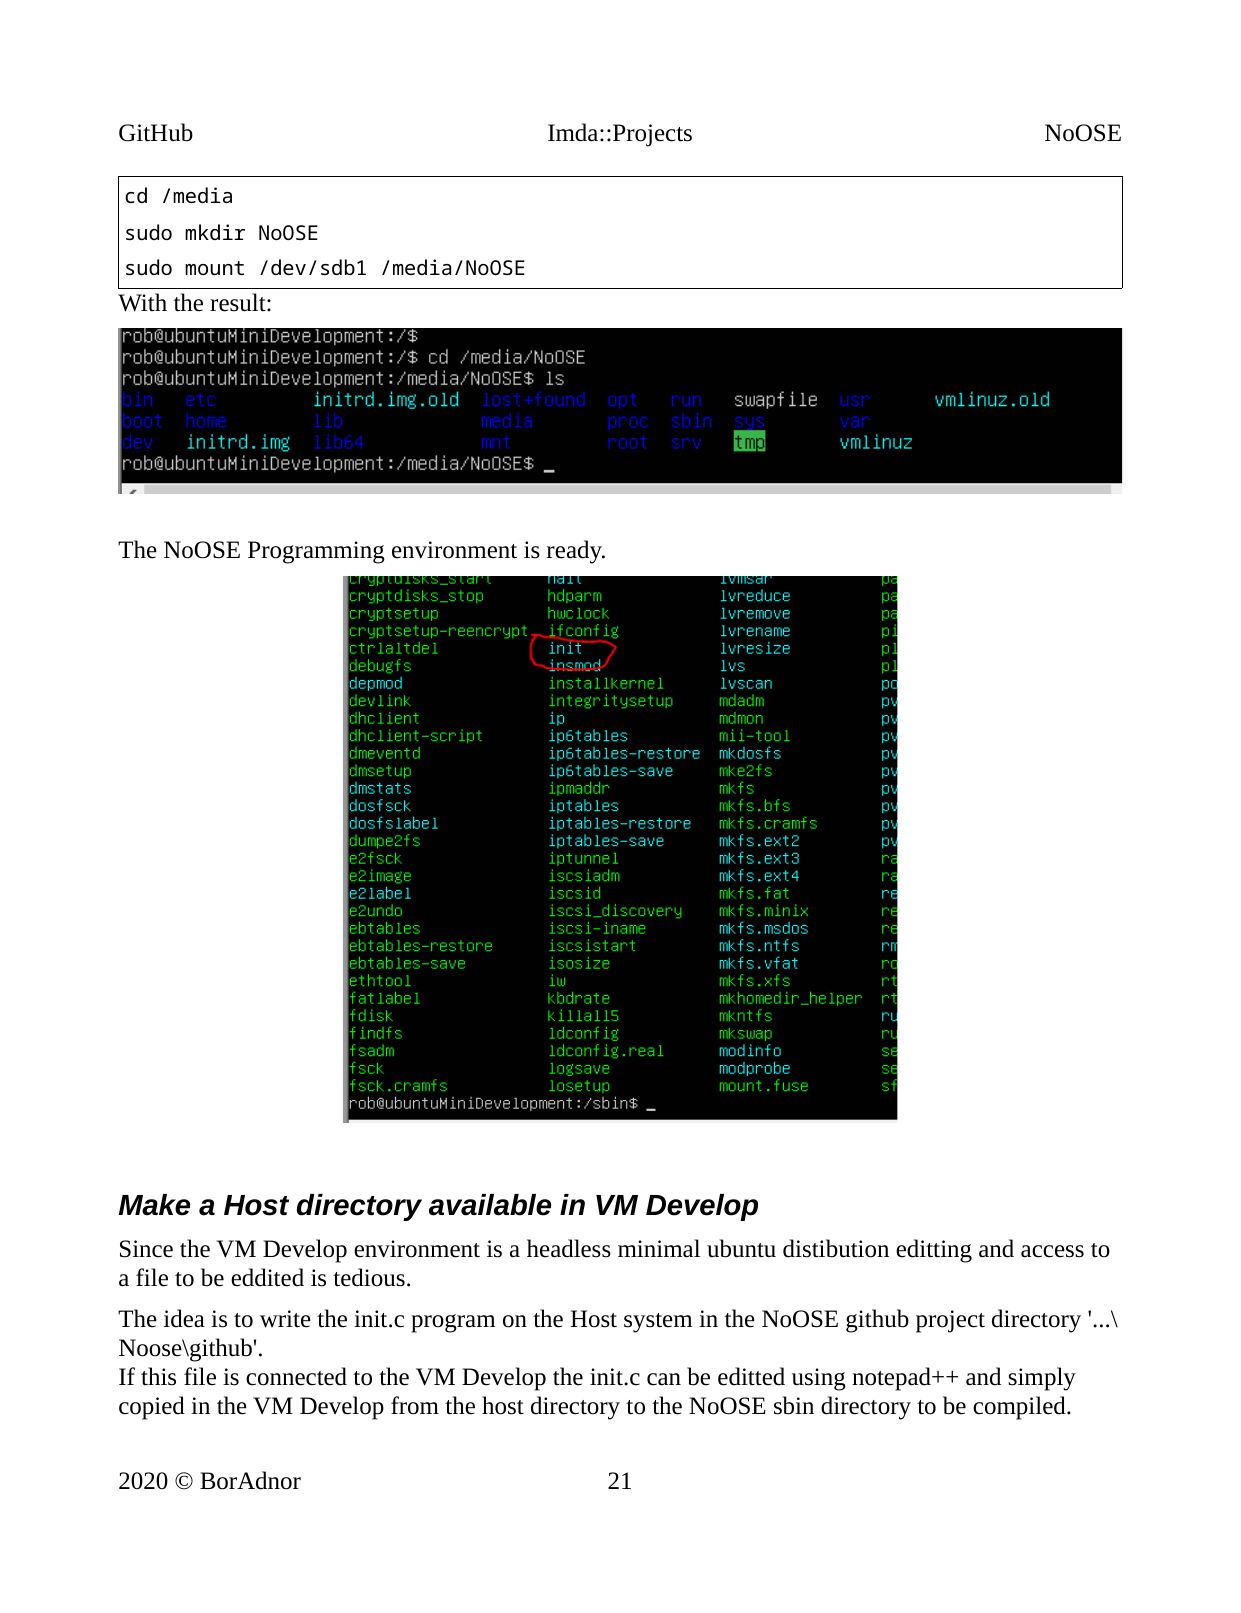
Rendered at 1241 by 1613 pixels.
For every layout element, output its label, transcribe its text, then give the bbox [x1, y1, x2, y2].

text The idea is to write the init.c program on the Host system in the NoOSE github project directory '...\Noose\github'. If this file is connected to the VM Develop the init.c can be editted using notepad++ and simply copied in the VM Develop from the host directory to the NoOSE sbin directory to be compiled. [118, 1304, 1122, 1419]
text Since the VM Develop environment is a headless minimal ubuntu distibution editting and access to a file to be eddited is tedious. [118, 1234, 1122, 1292]
picture [118, 328, 1123, 494]
subtitle Make a Host directory available in VM Develop [118, 1188, 1122, 1222]
picture [342, 576, 898, 1123]
table_header cd /media sudo mkdir NoOSE sudo mount /dev/sdb1 /media/NoOSE [119, 177, 1122, 287]
text With the result: [118, 289, 1122, 316]
text The NoOSE Programming environment is ready. [118, 535, 1122, 563]
